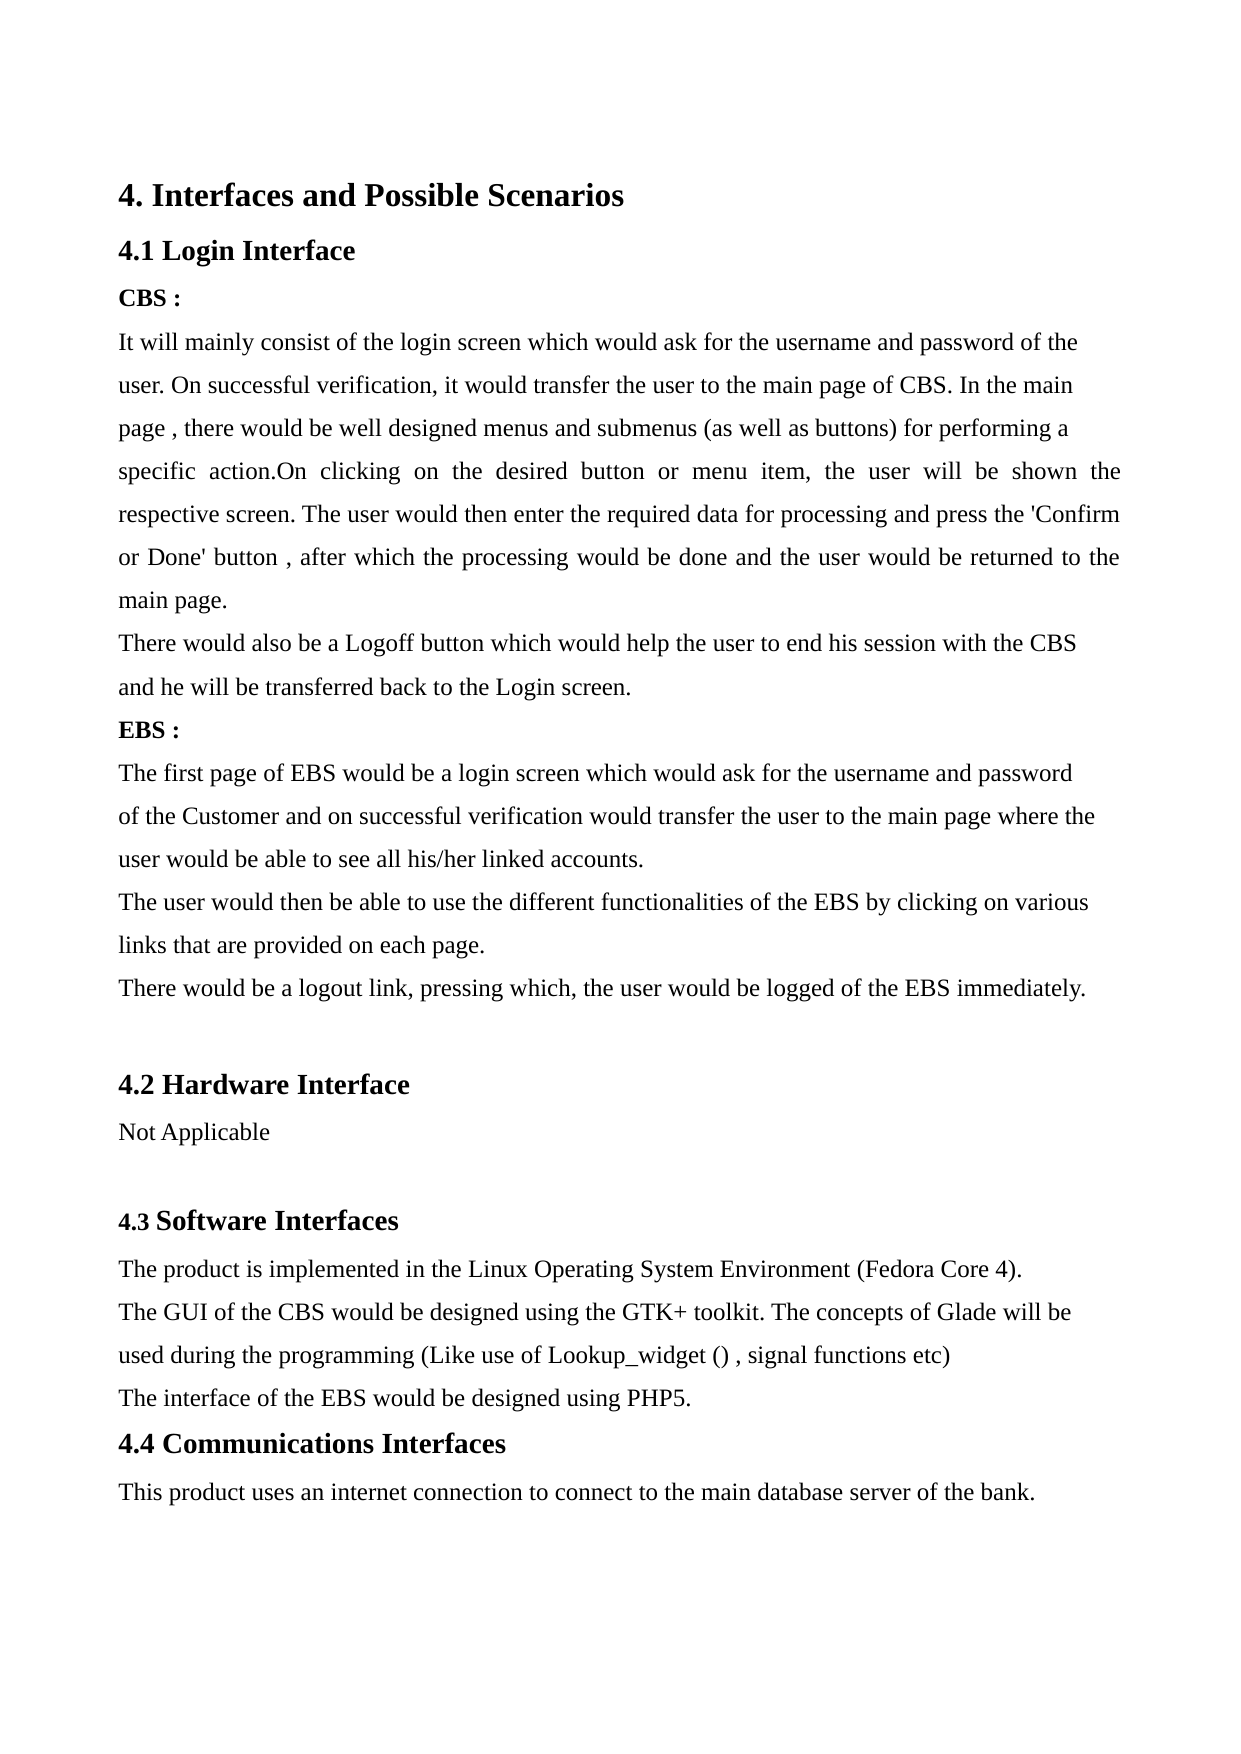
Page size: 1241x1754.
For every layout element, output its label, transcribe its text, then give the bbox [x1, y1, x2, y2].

text and he will be transferred back to the Login screen. [118, 672, 1122, 700]
text 4. Interfaces and Possible Scenarios [118, 176, 1122, 214]
text The GUI of the CBS would be designed using the GTK+ toolkit. The concepts of Glade will be [118, 1297, 1122, 1326]
text links that are provided on each page. [118, 930, 1122, 959]
text The user would then be able to use the different functionalities of the EBS by clicking on various [118, 887, 1122, 916]
text EBS : [118, 715, 1122, 743]
text of the Customer and on successful verification would transfer the user to the main page where the [118, 801, 1122, 830]
text It will mainly consist of the login screen which would ask for the username and password of the [118, 327, 1122, 355]
text Not Applicable [118, 1117, 1122, 1146]
text This product uses an internet connection to connect to the main database server of the bank. [118, 1477, 1122, 1505]
text There would also be a Logoff button which would help the user to end his session with the CBS [118, 628, 1122, 657]
text user would be able to see all his/her linked accounts. [118, 844, 1122, 873]
text The product is implemented in the Linux Operating System Environment (Fedora Core 4). [118, 1254, 1122, 1282]
text The first page of EBS would be a login screen which would ask for the username and password [118, 758, 1122, 787]
text There would be a logout link, pressing which, the user would be logged of the EBS immediately. [118, 973, 1122, 1002]
text page , there would be well designed menus and sub­menus (as well as buttons) for performing a [118, 413, 1122, 442]
text 4.2 Hardware Interface [118, 1067, 1122, 1100]
text 4.1 Login Interface [118, 233, 1122, 267]
text The interface of the EBS would be designed using PHP5. [118, 1383, 1122, 1412]
text specific action.On clicking on the desired button or menu item, the user will be shown the respective screen. The user would then enter the required data for processing and press the 'Confirm or Done' button , after which the processing would be done and the user would be returned to the main page. [118, 456, 1122, 614]
text CBS : [118, 283, 1122, 312]
text used during the programming (Like use of Lookup_widget () , signal functions etc) [118, 1340, 1122, 1369]
text 4.3 Software Interfaces [118, 1203, 1122, 1237]
text 4.4 Communications Interfaces [118, 1426, 1122, 1460]
text user. On successful verification, it would transfer the user to the main page of CBS. In the main [118, 370, 1122, 398]
